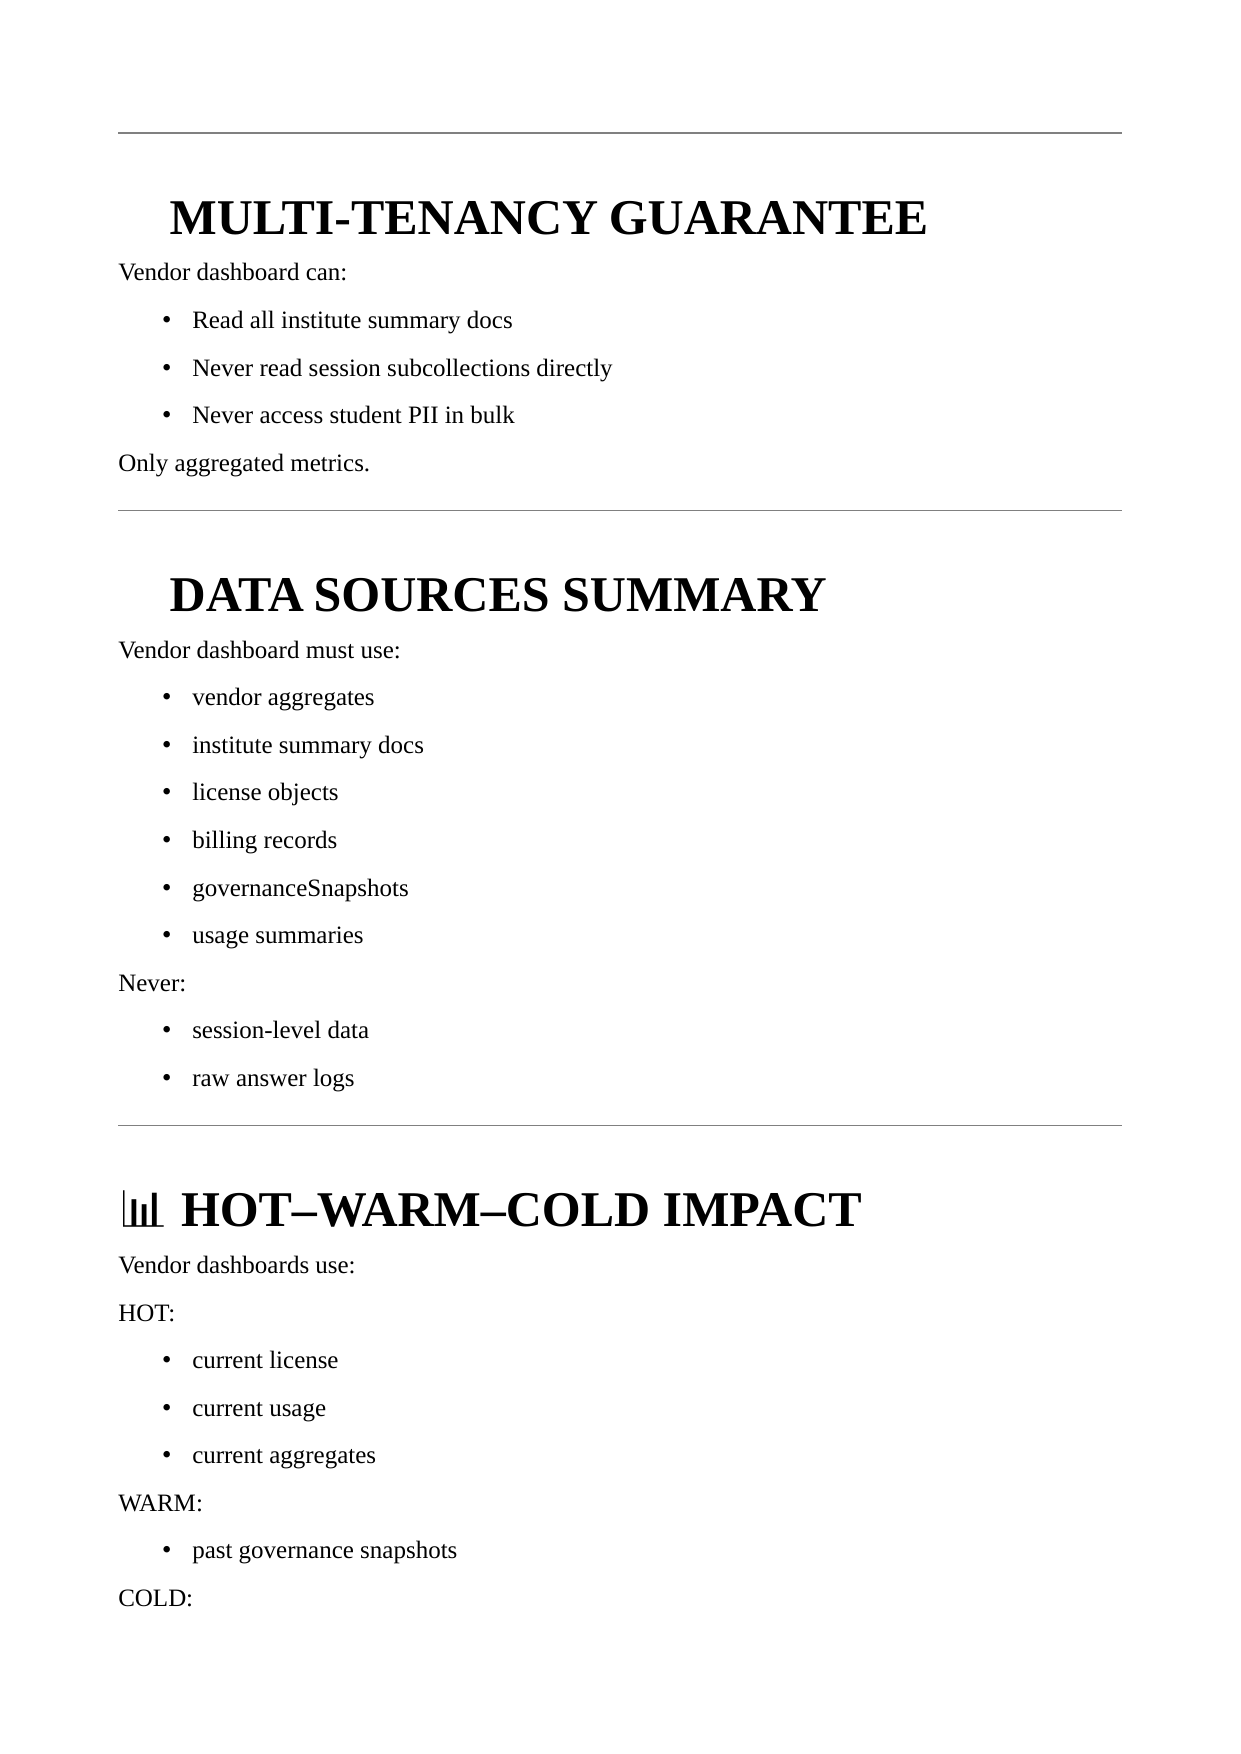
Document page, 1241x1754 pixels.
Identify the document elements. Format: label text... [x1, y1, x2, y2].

list Never read session subcollections directly [162, 353, 1122, 381]
list institute summary docs [162, 730, 1122, 759]
list usage summaries [162, 920, 1122, 949]
text Never: [118, 968, 1122, 997]
list current license [162, 1345, 1122, 1374]
list past governance snapshots [162, 1536, 1122, 1564]
subtitle 🧠 MULTI-TENANCY GUARANTEE [118, 187, 1122, 245]
list vendor aggregates [162, 682, 1122, 711]
list governanceSnapshots [162, 873, 1122, 901]
text WARM: [118, 1488, 1122, 1517]
list license objects [162, 777, 1122, 806]
list session-level data [162, 1016, 1122, 1044]
text COLD: [118, 1583, 1122, 1612]
text Only aggregated metrics. [118, 448, 1122, 477]
list raw answer logs [162, 1063, 1122, 1092]
list Read all institute summary docs [162, 305, 1122, 334]
list Never access student PII in bulk [162, 400, 1122, 429]
list billing records [162, 825, 1122, 854]
text HOT: [118, 1298, 1122, 1326]
subtitle 📊 HOT–WARM–COLD IMPACT [118, 1180, 1122, 1237]
text Vendor dashboard must use: [118, 635, 1122, 663]
list current aggregates [162, 1440, 1122, 1469]
text Vendor dashboard can: [118, 257, 1122, 286]
subtitle 🔁 DATA SOURCES SUMMARY [118, 565, 1122, 622]
text Vendor dashboards use: [118, 1250, 1122, 1279]
list current usage [162, 1393, 1122, 1422]
